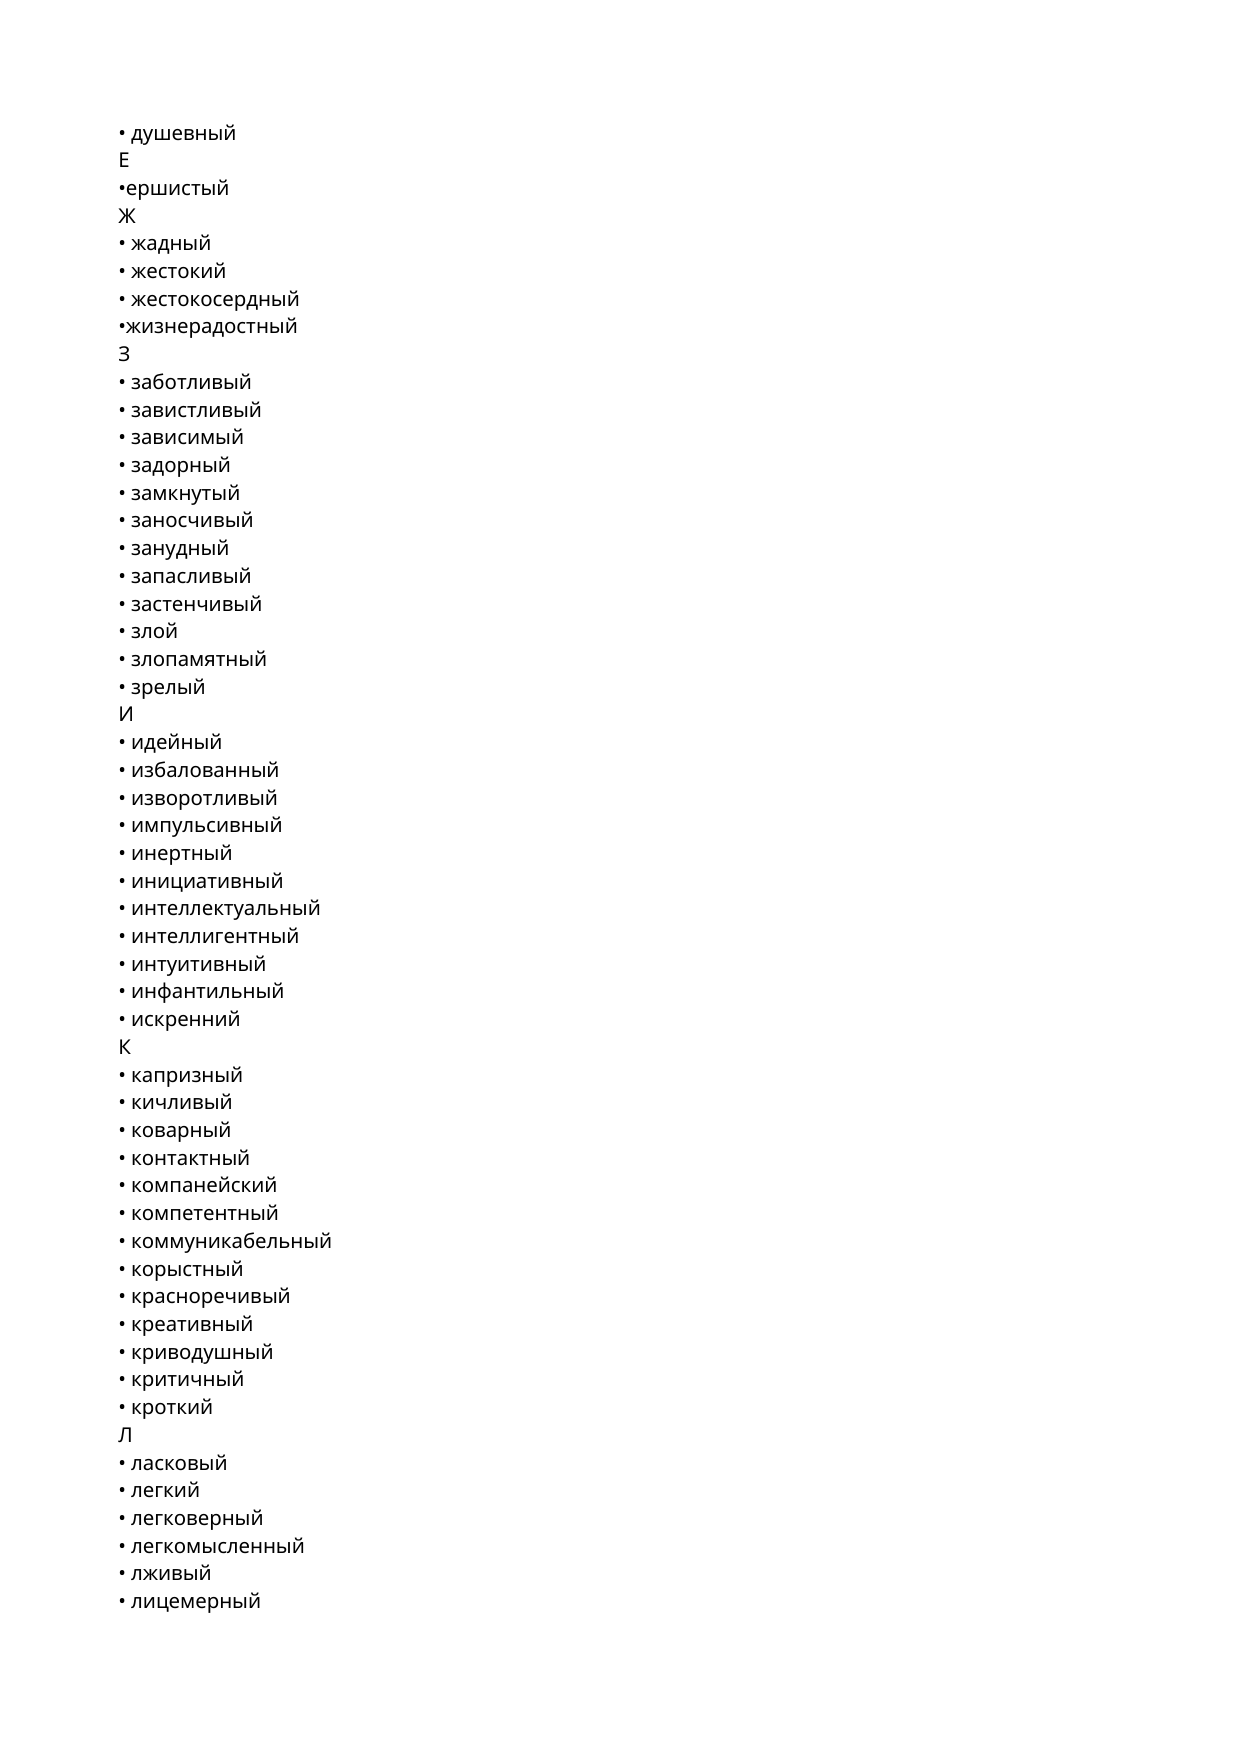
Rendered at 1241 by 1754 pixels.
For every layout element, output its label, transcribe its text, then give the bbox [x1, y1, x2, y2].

text • душевный Е •ершистый Ж • жадный • жестокий • жестокосердный •жизнерадостный З • заботливый • завистливый • зависимый • задорный • замкнутый • заносчивый • занудный • запасливый • застенчивый • злой • злопамятный • зрелый И • идейный • избалованный • изворотливый • импульсивный • инертный • инициативный • интеллектуальный • интеллигентный • интуитивный • инфантильный • искренний К • капризный • кичливый • коварный • контактный • компанейский • компетентный • коммуникабельный • корыстный • красноречивый • креативный • криводушный • критичный • кроткий Л • ласковый • легкий • легковерный • легкомысленный • лживый • лицемерный [118, 118, 1122, 1614]
